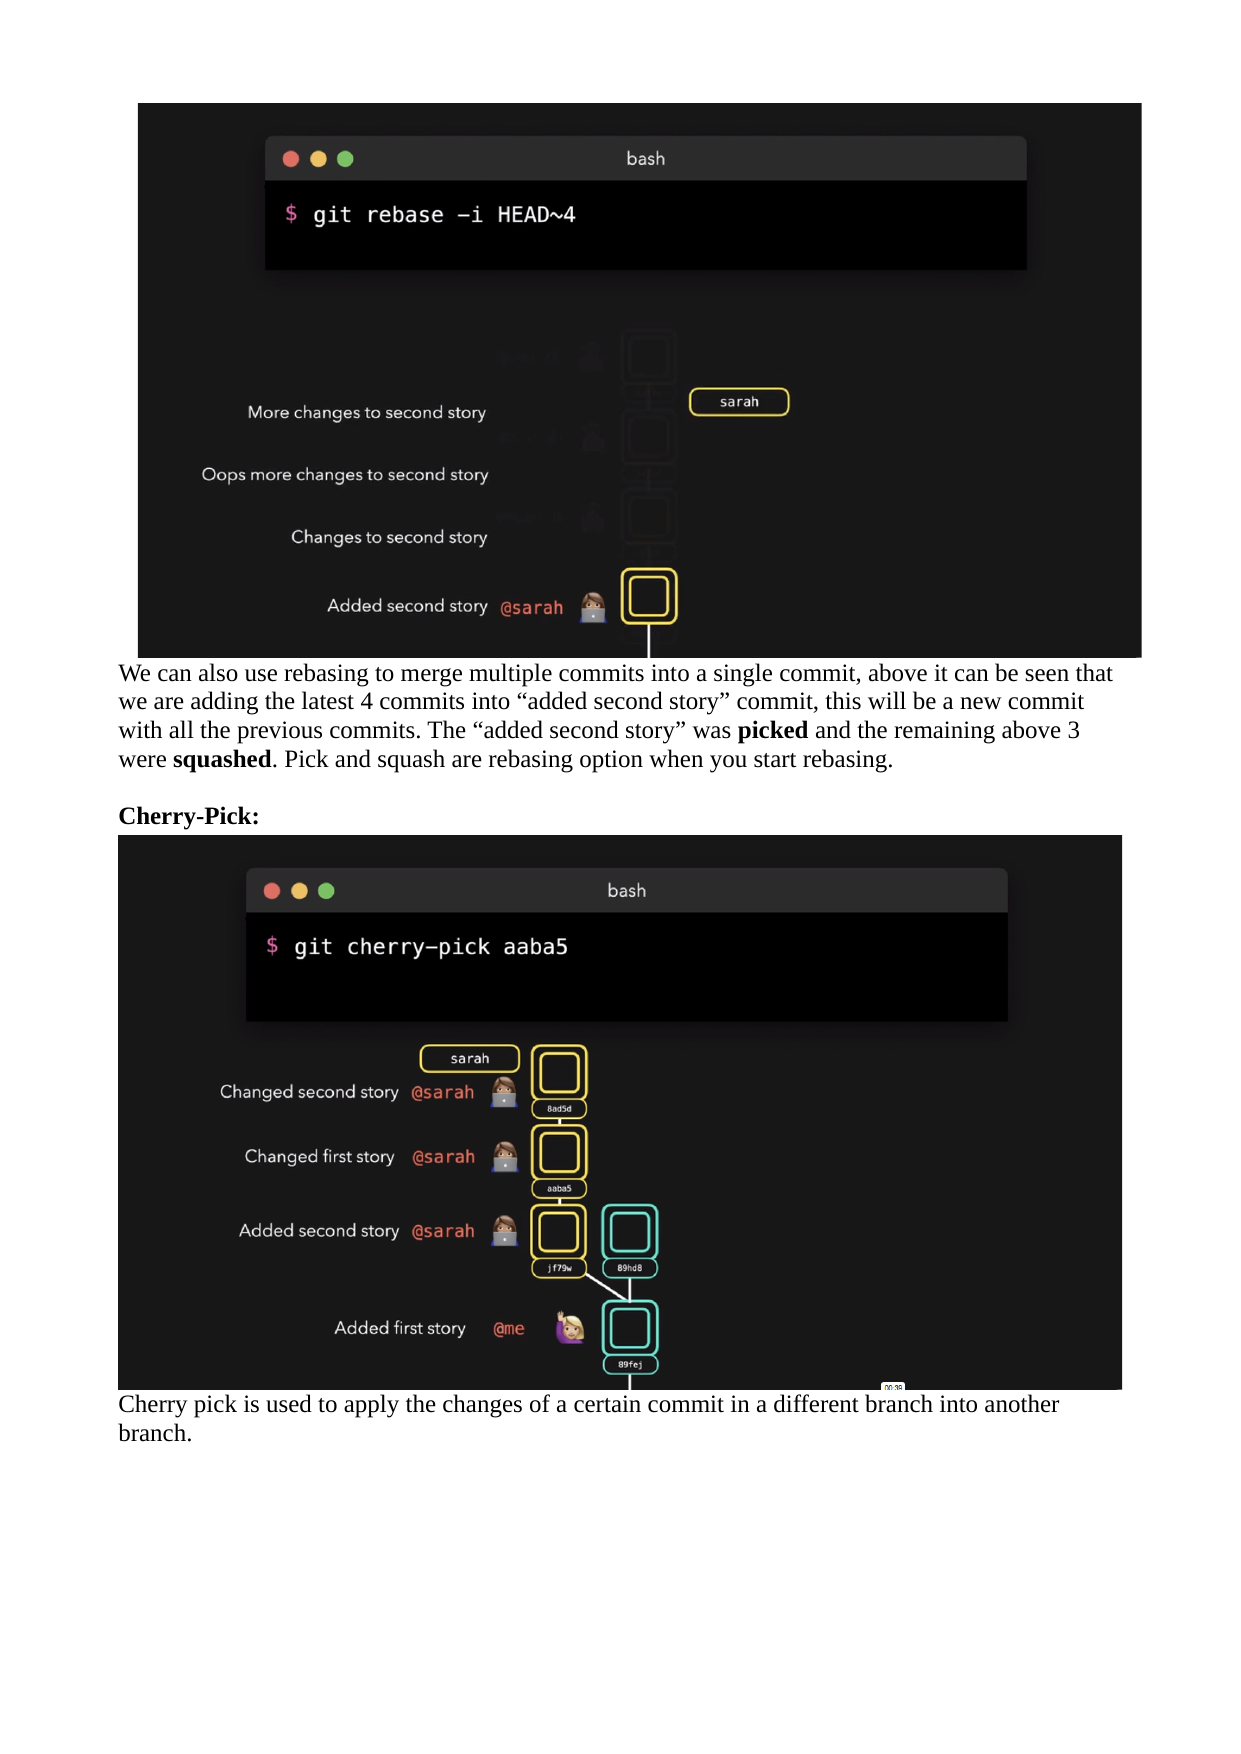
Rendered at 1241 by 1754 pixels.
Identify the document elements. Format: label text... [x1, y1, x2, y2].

picture [137, 98, 1142, 658]
text We can also use rebasing to merge multiple commits into a single commit, above it can be seen that we are adding the latest 4 commits into “added second story” commit, this will be a new commit with all the previous commits. The “added second story” was picked and the remaining above 3 were squashed. Pick and squash are rebasing option when you start rebasing. [118, 118, 1122, 773]
picture [118, 830, 1123, 1390]
text Cherry-Pick: [118, 801, 1122, 830]
text Cherry pick is used to apply the changes of a certain commit in a different branch into another branch. [118, 1390, 1122, 1447]
